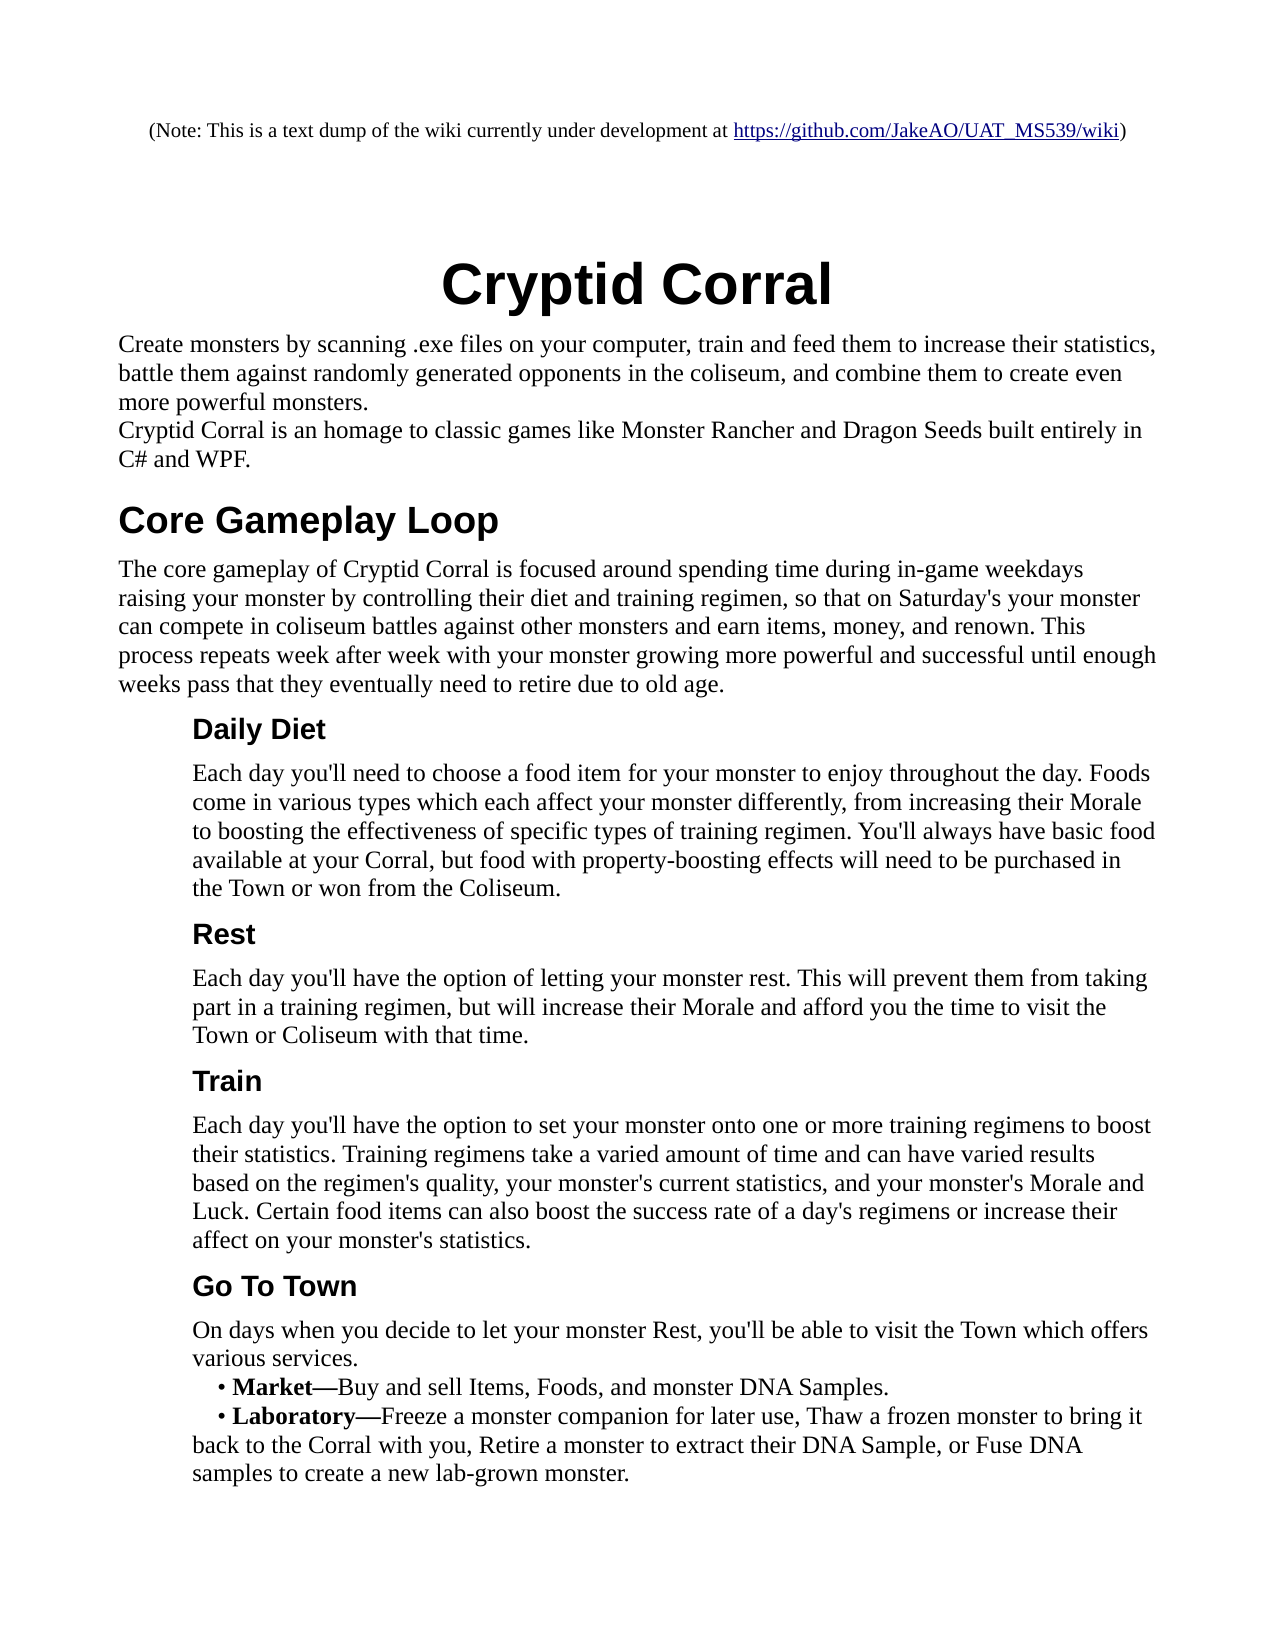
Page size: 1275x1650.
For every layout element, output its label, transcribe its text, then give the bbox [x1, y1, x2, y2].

text Each day you'll have the option to set your monster onto one or more training regimens to boost their statistics. Training regimens take a varied amount of time and can have varied results based on the regimen's quality, your monster's current statistics, and your monster's Morale and Luck. Certain food items can also boost the success rate of a day's regimens or increase their affect on your monster's statistics. [192, 1110, 1157, 1254]
subtitle Train [192, 1064, 1157, 1098]
title Cryptid Corral [118, 249, 1157, 317]
text Each day you'll need to choose a food item for your monster to enjoy throughout the day. Foods come in various types which each affect your monster differently, from increasing their Morale to boosting the effectiveness of specific types of training regimen. You'll always have basic food available at your Corral, but food with property-boosting effects will need to be purchased in the Town or won from the Coliseum. [192, 758, 1157, 902]
text • Laboratory—Freeze a monster companion for later use, Thaw a frozen monster to bring it back to the Corral with you, Retire a monster to extract their DNA Sample, or Fuse DNA samples to create a new lab-grown monster. [192, 1401, 1157, 1487]
subtitle Rest [192, 917, 1157, 951]
text The core gameplay of Cryptid Corral is focused around spending time during in-game weekdays raising your monster by controlling their diet and training regimen, so that on Saturday's your monster can compete in coliseum battles against other monsters and earn items, money, and renown. This process repeats week after week with your monster growing more powerful and successful until enough weeks pass that they eventually need to retire due to old age. [118, 554, 1157, 698]
text Create monsters by scanning .exe files on your computer, train and feed them to increase their statistics, battle them against randomly generated opponents in the coliseum, and combine them to create even more powerful monsters. [118, 329, 1157, 415]
text On days when you decide to let your monster Rest, you'll be able to visit the Town which offers various services. [192, 1315, 1157, 1372]
text Cryptid Corral is an homage to classic games like Monster Rancher and Dragon Seeds built entirely in C# and WPF. [118, 415, 1157, 473]
text • Market—Buy and sell Items, Foods, and monster DNA Samples. [192, 1372, 1157, 1401]
text Each day you'll have the option of letting your monster rest. This will prevent them from taking part in a training regimen, but will increase their Morale and afford you the time to visit the Town or Coliseum with that time. [192, 963, 1157, 1049]
subtitle Go To Town [192, 1268, 1157, 1302]
subtitle Core Gameplay Loop [118, 498, 1157, 541]
subtitle Daily Diet [192, 712, 1157, 746]
